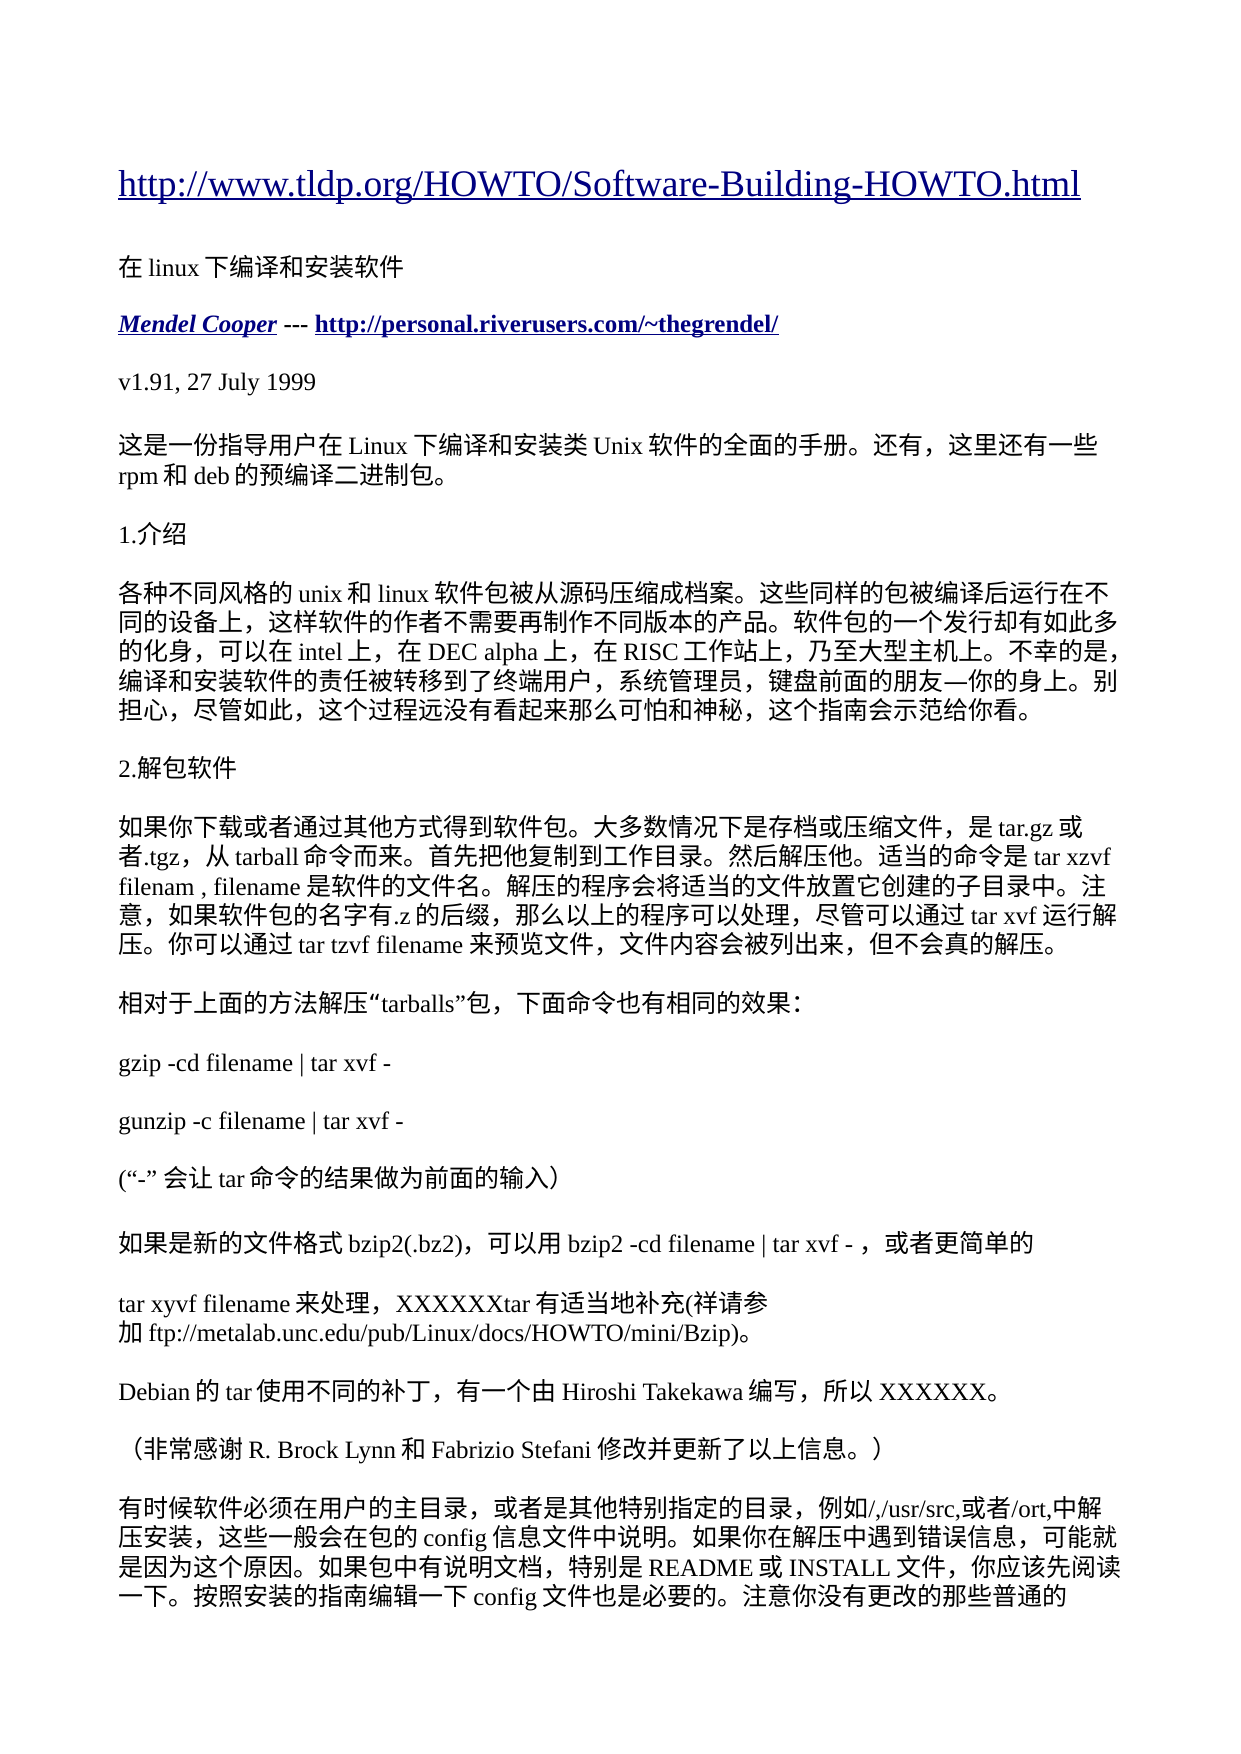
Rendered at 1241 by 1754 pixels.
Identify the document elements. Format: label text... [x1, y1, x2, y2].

text 相对于上面的方法解压“tarballs”包，下面命令也有相同的效果： [118, 989, 1122, 1018]
text 在linux下编译和安装软件 [118, 247, 1122, 284]
text 1.介绍 [118, 520, 1122, 549]
text 有时候软件必须在用户的主目录，或者是其他特别指定的目录，例如/,/usr/src,或者/ort,中解压安装，这些一般会在包的config信息文件中说明。如果你在解压中遇到错误信息，可能就是因为这个原因。如果包中有说明文档，特别是README或INSTALL文件，你应该先阅读一下。按照安装的指南编辑一下config文件也是必要的。注意你没有更改的那些普通的 [118, 1494, 1122, 1611]
text 如果是新的文件格式bzip2(.bz2)，可以用bzip2 -cd filename | tar xvf - ，或者更简单的 [118, 1223, 1122, 1259]
text 这是一份指导用户在Linux下编译和安装类Unix软件的全面的手册。还有，这里还有一些rpm和deb的预编译二进制包。 [118, 425, 1122, 491]
text 如果你下载或者通过其他方式得到软件包。大多数情况下是存档或压缩文件，是tar.gz或者.tgz，从tarball命令而来。首先把他复制到工作目录。然后解压他。适当的命令是tar xzvf filenam , filename是软件的文件名。解压的程序会将适当的文件放置它创建的子目录中。注意，如果软件包的名字有.z的后缀，那么以上的程序可以处理，尽管可以通过tar xvf 运行解压。你可以通过tar tzvf filename 来预览文件，文件内容会被列出来，但不会真的解压。 [118, 813, 1122, 959]
text gzip -cd filename | tar xvf - [118, 1048, 1122, 1077]
text tar xyvf filename来处理，XXXXXXtar有适当地补充(祥请参加ftp://metalab.unc.edu/pub/Linux/docs/HOWTO/mini/Bzip)。 [118, 1289, 1122, 1347]
text http://www.tldp.org/HOWTO/Software-Building-HOWTO.html [118, 161, 1122, 204]
text gunzip -c filename | tar xvf - [118, 1106, 1122, 1135]
subtitle Mendel Cooper --- http://personal.riverusers.com/~thegrendel/ [118, 309, 1122, 337]
text v1.91, 27 July 1999 [118, 367, 1122, 396]
text 各种不同风格的unix和linux软件包被从源码压缩成档案。这些同样的包被编译后运行在不同的设备上，这样软件的作者不需要再制作不同版本的产品。软件包的一个发行却有如此多的化身，可以在intel上，在DEC alpha上，在RISC工作站上，乃至大型主机上。不幸的是，编译和安装软件的责任被转移到了终端用户，系统管理员，键盘前面的朋友—你的身上。别担心，尽管如此，这个过程远没有看起来那么可怕和神秘，这个指南会示范给你看。 [118, 579, 1122, 725]
text （非常感谢R. Brock Lynn和Fabrizio Stefani 修改并更新了以上信息。） [118, 1436, 1122, 1465]
text Debian的tar使用不同的补丁，有一个由Hiroshi Takekawa编写，所以XXXXXX。 [118, 1377, 1122, 1406]
text 2.解包软件 [118, 754, 1122, 784]
text (“-” 会让tar命令的结果做为前面的输入） [118, 1164, 1122, 1193]
